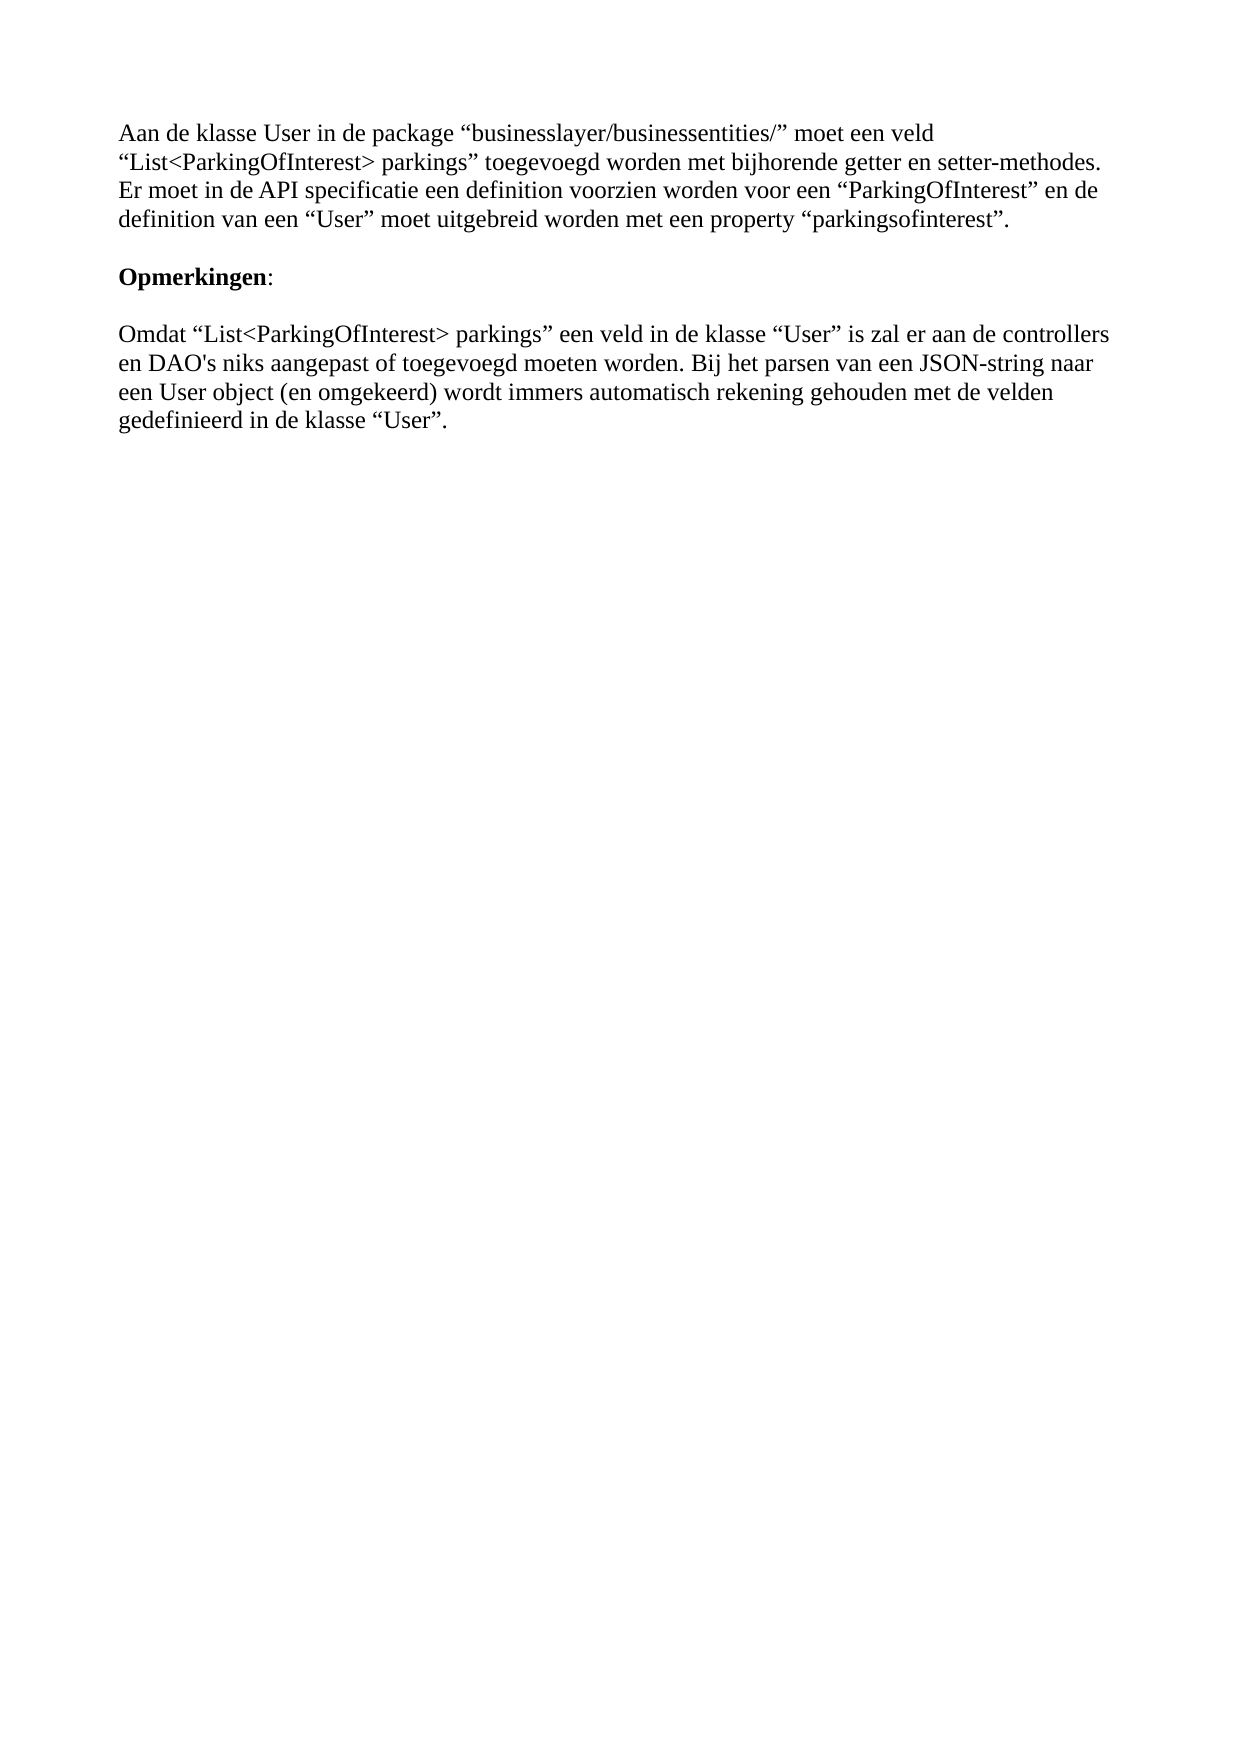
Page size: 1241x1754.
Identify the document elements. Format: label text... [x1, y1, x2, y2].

text Omdat “List<ParkingOfInterest> parkings” een veld in de klasse “User” is zal er aan de controllers en DAO's niks aangepast of toegevoegd moeten worden. Bij het parsen van een JSON-string naar een User object (en omgekeerd) wordt immers automatisch rekening gehouden met de velden gedefinieerd in de klasse “User”. [118, 319, 1122, 434]
text Aan de klasse User in de package “businesslayer/businessentities/” moet een veld “List<ParkingOfInterest> parkings” toegevoegd worden met bijhorende getter en setter-methodes. Er moet in de API specificatie een definition voorzien worden voor een “ParkingOfInterest” en de definition van een “User” moet uitgebreid worden met een property “parkingsofinterest”. [118, 118, 1122, 233]
text Opmerkingen: [118, 262, 1122, 291]
